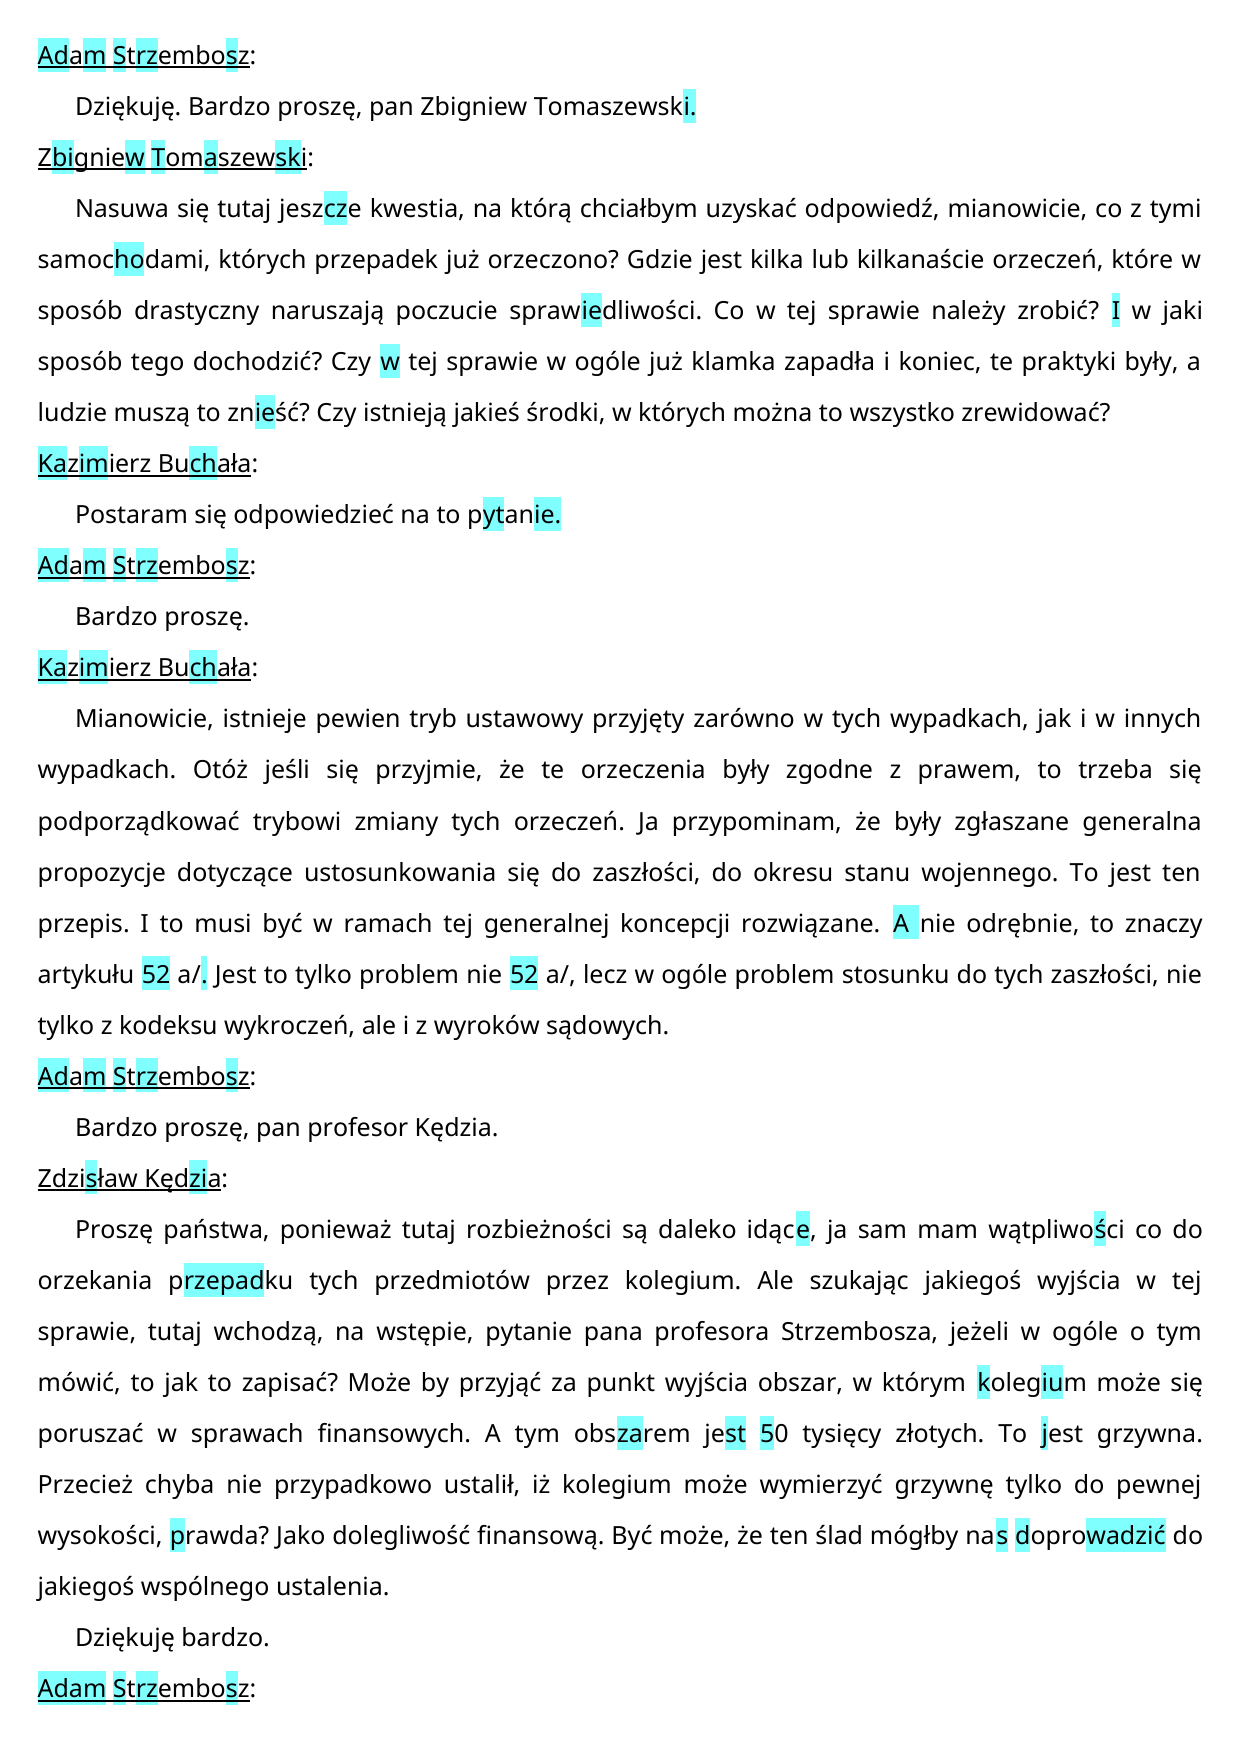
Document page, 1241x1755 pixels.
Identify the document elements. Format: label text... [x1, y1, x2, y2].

text Adam Strzembosz: [37, 1671, 1203, 1705]
text Bardzo proszę. [37, 599, 1203, 633]
text Postaram się odpowiedzieć na to pytanie. [37, 497, 1203, 531]
text Mianowicie, istnieje pewien tryb ustawowy przyjęty zarówno w tych wypadkach, jak i w innych wypadkach. Otóż jeśli się przyjmie, że te orzeczenia były zgodne z prawem, to trzeba się podporządkować trybowi zmiany tych orzeczeń. Ja przypominam, że były zgłaszane generalna propozycje dotyczące ustosunkowania się do zaszłości, do okresu stanu wojennego. To jest ten przepis. I to musi być w ramach tej generalnej koncepcji rozwiązane. A nie odrębnie, to znaczy artykułu 52 a/. Jest to tylko problem nie 52 a/, lecz w ogóle problem stosunku do tych zaszłości, nie tylko z kodeksu wykroczeń, ale i z wyroków sądowych. [37, 701, 1203, 1041]
text Kazimierz Buchała: [37, 650, 1203, 684]
text Dziękuję bardzo. [37, 1620, 1203, 1654]
text Adam Strzembosz: [37, 37, 1203, 72]
text Bardzo proszę, pan profesor Kędzia. [37, 1109, 1203, 1143]
text Kazimierz Buchała: [37, 446, 1203, 480]
text Adam Strzembosz: [37, 1058, 1203, 1092]
text Dziękuję. Bardzo proszę, pan Zbigniew Tomaszewski. [37, 88, 1203, 123]
text Zdzisław Kędzia: [37, 1160, 1203, 1194]
text Nasuwa się tutaj jeszcze kwestia, na którą chciałbym uzyskać odpowiedź, mianowicie, co z tymi samochodami, których przepadek już orzeczono? Gdzie jest kilka lub kilkanaście orzeczeń, które w sposób drastyczny naruszają poczucie sprawiedliwości. Co w tej sprawie należy zrobić? I w jaki sposób tego dochodzić? Czy w tej sprawie w ogóle już klamka zapadła i koniec, te praktyki były, a ludzie muszą to znieść? Czy istnieją jakieś środki, w których można to wszystko zrewidować? [37, 191, 1203, 429]
text Zbigniew Tomaszewski: [37, 139, 1203, 174]
text Proszę państwa, ponieważ tutaj rozbieżności są daleko idące, ja sam mam wątpliwości co do orzekania przepadku tych przedmiotów przez kolegium. Ale szukając jakiegoś wyjścia w tej sprawie, tutaj wchodzą, na wstępie, pytanie pana profesora Strzembosza, jeżeli w ogóle o tym mówić, to jak to zapisać? Może by przyjąć za punkt wyjścia obszar, w którym kolegium może się poruszać w sprawach finansowych. A tym obszarem jest 50 tysięcy złotych. To jest grzywna. Przecież chyba nie przypadkowo ustalił, iż kolegium może wymierzyć grzywnę tylko do pewnej wysokości, prawda? Jako dolegliwość finansową. Być może, że ten ślad mógłby nas doprowadzić do jakiegoś wspólnego ustalenia. [37, 1211, 1203, 1603]
text Adam Strzembosz: [37, 548, 1203, 582]
